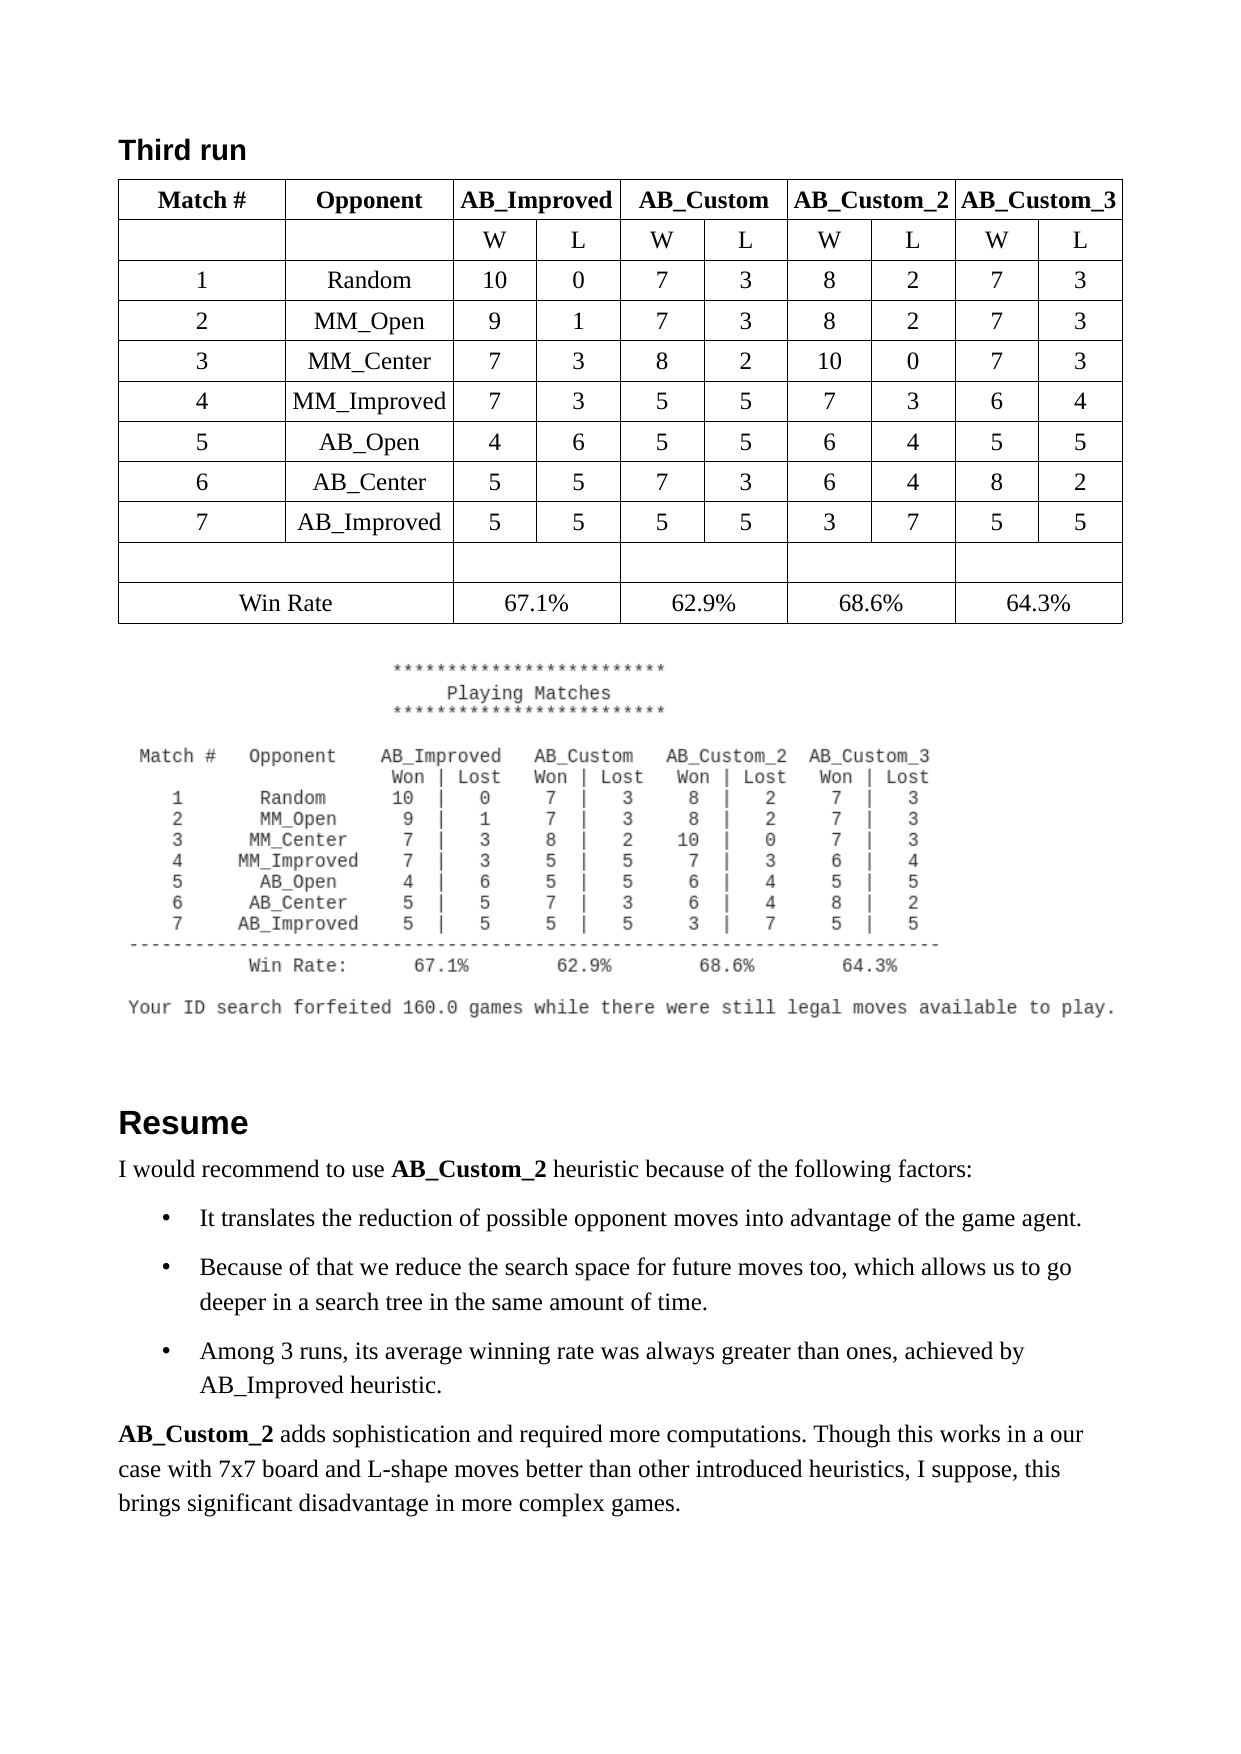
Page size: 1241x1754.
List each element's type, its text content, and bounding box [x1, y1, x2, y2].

table_cell AB_Open [286, 422, 453, 461]
table_cell 5 [621, 382, 704, 421]
table_cell 2 [705, 341, 787, 381]
table_cell 5 [621, 502, 704, 542]
table_cell 1 [119, 261, 285, 300]
table_cell 3 [119, 341, 285, 381]
table_cell 5 [705, 502, 787, 542]
table_cell 7 [454, 341, 536, 381]
table_cell 5 [705, 382, 787, 421]
table_cell 7 [621, 462, 704, 501]
table_cell 3 [705, 301, 787, 340]
subtitle Third run [118, 133, 1122, 166]
table_cell 8 [788, 261, 871, 300]
table_cell 5 [537, 502, 620, 542]
table_cell L [1039, 220, 1122, 259]
table_cell 1 [537, 301, 620, 340]
table_cell 68.6% [788, 583, 955, 622]
table_cell 7 [956, 261, 1038, 300]
table_cell 7 [621, 261, 704, 300]
table_cell 7 [454, 382, 536, 421]
table_cell 7 [788, 382, 871, 421]
table_cell 3 [705, 261, 787, 300]
table_cell W [788, 220, 871, 259]
table_cell 7 [872, 502, 955, 542]
table_cell 5 [1039, 422, 1122, 461]
table_cell 2 [872, 301, 955, 340]
list Because of that we reduce the search space for future moves too, which allows us to go deeper in a search tree in the same amount of time. [162, 1252, 1122, 1316]
text AB_Custom_2 adds sophistication and required more computations. Though this works in a our case with 7x7 board and L-shape moves better than other introduced heuristics, I suppose, this brings significant disadvantage in more complex games. [118, 1419, 1122, 1517]
table_cell L [537, 220, 620, 259]
table_cell 3 [1039, 261, 1122, 300]
table_cell 6 [537, 422, 620, 461]
table_cell 6 [956, 382, 1038, 421]
table_cell MM_Open [286, 301, 453, 340]
table_cell MM_Center [286, 341, 453, 381]
table_cell 8 [956, 462, 1038, 501]
table_cell 62.9% [621, 583, 787, 622]
table_cell Random [286, 261, 453, 300]
table_cell 4 [872, 422, 955, 461]
table_cell MM_Improved [286, 382, 453, 421]
table_cell 3 [1039, 301, 1122, 340]
table_cell 8 [621, 341, 704, 381]
table_cell 64.3% [956, 583, 1122, 622]
table_cell [119, 543, 453, 582]
list Among 3 runs, its average winning rate was always greater than ones, achieved by AB_Improved heuristic. [162, 1336, 1122, 1399]
subtitle Resume [118, 1103, 1122, 1142]
table_cell 6 [788, 422, 871, 461]
table_cell W [956, 220, 1038, 259]
table_cell 4 [119, 382, 285, 421]
table_cell 67.1% [454, 583, 620, 622]
table_cell [454, 543, 620, 582]
table_cell 4 [454, 422, 536, 461]
table_cell 5 [454, 502, 536, 542]
table_cell 3 [788, 502, 871, 542]
table_cell 7 [956, 301, 1038, 340]
text I would recommend to use AB_Custom_2 heuristic because of the following factors: [118, 1154, 1122, 1183]
table_cell 2 [872, 261, 955, 300]
table_cell 8 [788, 301, 871, 340]
table_cell 7 [621, 301, 704, 340]
table_header AB_Custom_2 [788, 180, 955, 219]
table_cell 5 [621, 422, 704, 461]
table_cell 2 [1039, 462, 1122, 501]
table_cell [119, 220, 285, 259]
table_cell 0 [872, 341, 955, 381]
table_cell [286, 220, 453, 259]
picture [118, 651, 1123, 1032]
table_cell 3 [705, 462, 787, 501]
table_cell 5 [119, 422, 285, 461]
table_cell W [454, 220, 536, 259]
table_cell Win Rate [119, 583, 453, 622]
table_cell 3 [1039, 341, 1122, 381]
table_cell 10 [788, 341, 871, 381]
table_cell L [705, 220, 787, 259]
table_cell 4 [1039, 382, 1122, 421]
table_header AB_Improved [454, 180, 620, 219]
table_cell 5 [705, 422, 787, 461]
table_cell 4 [872, 462, 955, 501]
table_header AB_Custom [621, 180, 787, 219]
table_cell 6 [788, 462, 871, 501]
table_cell [788, 543, 955, 582]
table_cell 2 [119, 301, 285, 340]
table_cell 0 [537, 261, 620, 300]
table_cell 7 [119, 502, 285, 542]
table_cell 5 [956, 422, 1038, 461]
table_cell 9 [454, 301, 536, 340]
table_cell 6 [119, 462, 285, 501]
table_cell 5 [454, 462, 536, 501]
list It translates the reduction of possible opponent moves into advantage of the game agent. [162, 1203, 1122, 1232]
table_cell 7 [956, 341, 1038, 381]
table_cell 10 [454, 261, 536, 300]
table_header AB_Custom_3 [956, 180, 1122, 219]
table_cell 5 [1039, 502, 1122, 542]
table_cell L [872, 220, 955, 259]
table_header Match # [119, 180, 285, 219]
table_cell AB_Improved [286, 502, 453, 542]
table_cell [956, 543, 1122, 582]
table_cell 3 [872, 382, 955, 421]
table_cell 5 [537, 462, 620, 501]
table_cell [621, 543, 787, 582]
table_cell W [621, 220, 704, 259]
table_cell 5 [956, 502, 1038, 542]
table_cell AB_Center [286, 462, 453, 501]
table_cell 3 [537, 341, 620, 381]
table_cell 3 [537, 382, 620, 421]
table_header Opponent [286, 180, 453, 219]
